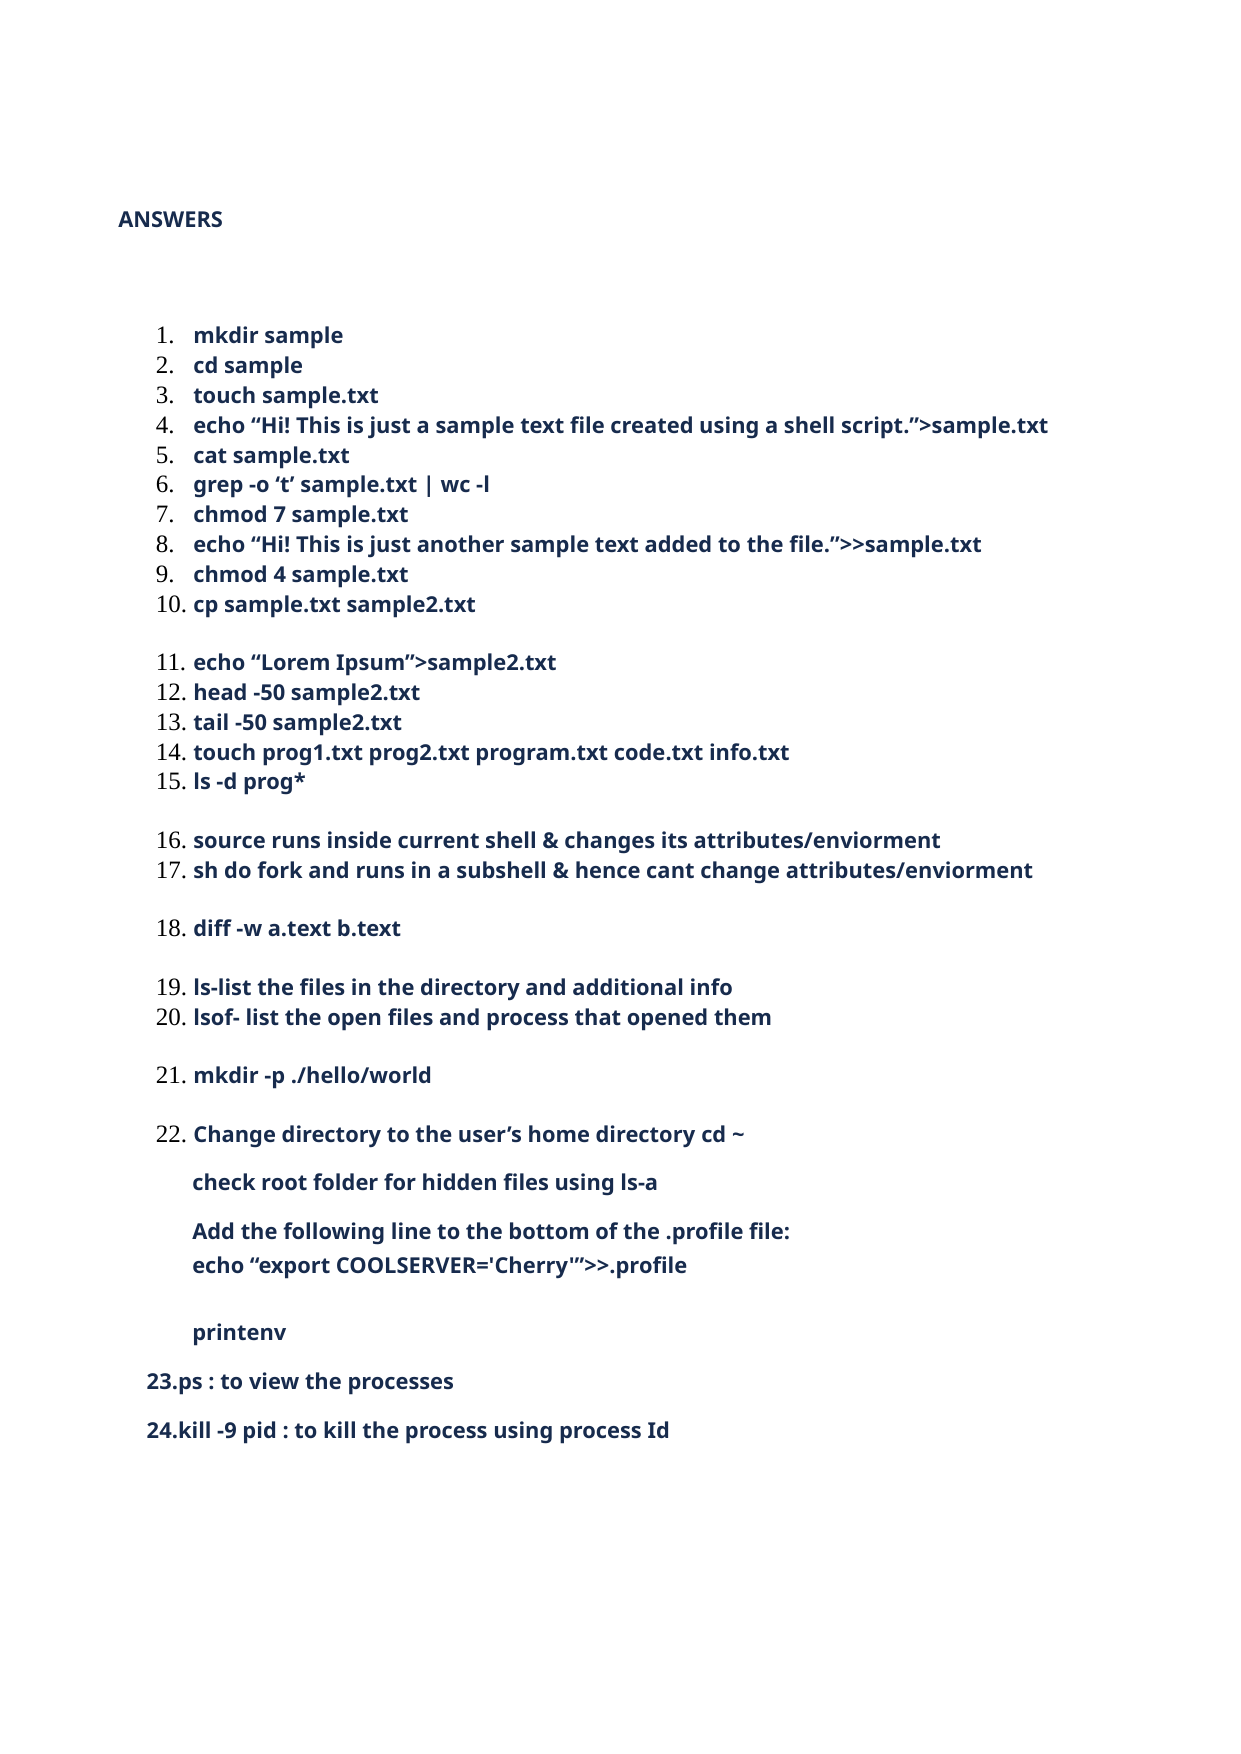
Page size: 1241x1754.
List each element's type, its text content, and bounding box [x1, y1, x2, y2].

text 23.ps : to view the processes [118, 1366, 1122, 1396]
text echo “export COOLSERVER='Cherry'”>>.profile [118, 1250, 1122, 1280]
list lsof- list the open files and process that opened them [156, 1001, 1122, 1031]
list diff -w a.text b.text [156, 913, 1122, 943]
list ls -d prog* [156, 766, 1122, 796]
text check root folder for hidden files using ls-a [118, 1167, 1122, 1197]
list touch sample.txt [156, 380, 1122, 410]
list chmod 7 sample.txt [156, 499, 1122, 529]
list echo “Hi! This is just another sample text added to the file.”>>sample.txt [156, 529, 1122, 559]
text Add the following line to the bottom of the .profile file: [118, 1216, 1122, 1246]
list grep -o ‘t’ sample.txt | wc -l [156, 469, 1122, 499]
list head -50 sample2.txt [156, 677, 1122, 707]
text ANSWERS [118, 204, 1122, 234]
list cp sample.txt sample2.txt [156, 588, 1122, 618]
list cat sample.txt [156, 439, 1122, 469]
list sh do fork and runs in a subshell & hence cant change attributes/enviorment [156, 854, 1122, 884]
list mkdir sample [156, 320, 1122, 350]
list source runs inside current shell & changes its attributes/enviorment [156, 825, 1122, 854]
text printenv [118, 1317, 1122, 1347]
list touch prog1.txt prog2.txt program.txt code.txt info.txt [156, 736, 1122, 766]
list tail -50 sample2.txt [156, 707, 1122, 736]
list cd sample [156, 350, 1122, 380]
text 24.kill -9 pid : to kill the process using process Id [118, 1415, 1122, 1445]
list chmod 4 sample.txt [156, 559, 1122, 588]
list ls-list the files in the directory and additional info [156, 972, 1122, 1001]
list echo “Hi! This is just a sample text file created using a shell script.”>sample.txt [156, 410, 1122, 439]
list echo “Lorem Ipsum”>sample2.txt [156, 647, 1122, 677]
list mkdir -p ./hello/world [156, 1060, 1122, 1090]
list Change directory to the user’s home directory cd ~ [156, 1118, 1122, 1148]
